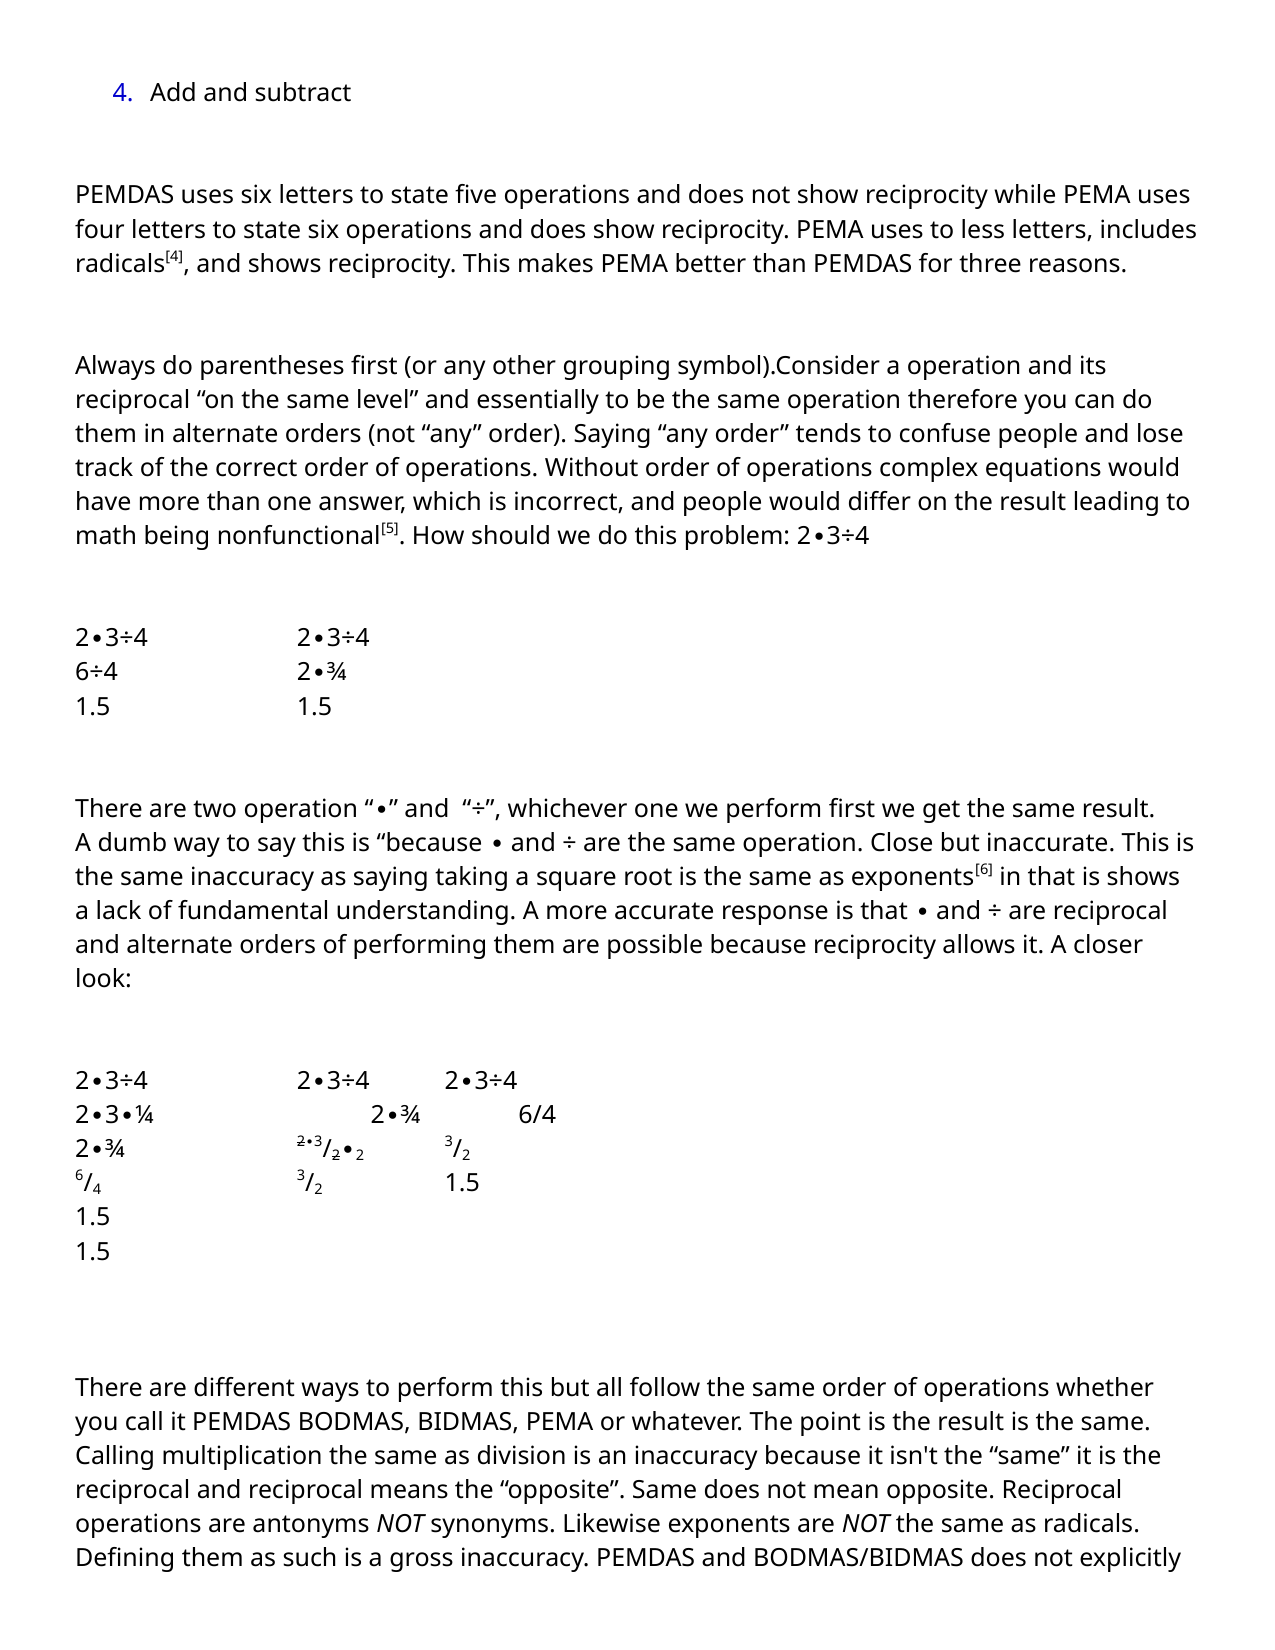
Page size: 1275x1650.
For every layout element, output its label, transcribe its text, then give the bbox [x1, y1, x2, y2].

text 2∙3÷4 2∙3÷4 [75, 620, 1200, 654]
text A dumb way to say this is “because ∙ and ÷ are the same operation. Close but inaccurate. This is the same inaccuracy as saying taking a square root is the same as exponents[6] in that is shows a lack of fundamental understanding. A more accurate response is that ∙ and ÷ are reciprocal and alternate orders of performing them are possible because reciprocity allows it. A closer look: [75, 824, 1200, 995]
text There are different ways to perform this but all follow the same order of operations whether you call it PEMDAS BODMAS, BIDMAS, PEMA or whatever. The point is the result is the same. Calling multiplication the same as division is an inaccuracy because it isn't the “same” it is the reciprocal and reciprocal means the “opposite”. Same does not mean opposite. Reciprocal operations are antonyms NOT synonyms. Likewise exponents are NOT the same as radicals. Defining them as such is a gross inaccuracy. PEMDAS and BODMAS/BIDMAS does not explicitly [75, 1369, 1200, 1574]
text 2∙¾ 2∙3/2∙2 3/2 [75, 1131, 1200, 1165]
text 1.5 1.5 [75, 688, 1200, 722]
text 6÷4 2∙¾ [75, 654, 1200, 688]
text 2∙3∙¼ 2∙¾ 6/4 [75, 1097, 1200, 1131]
text Always do parentheses first (or any other grouping symbol).Consider a operation and its reciprocal “on the same level” and essentially to be the same operation therefore you can do them in alternate orders (not “any” order). Saying “any order” tends to confuse people and lose track of the correct order of operations. Without order of operations complex equations would have more than one answer, which is incorrect, and people would differ on the result leading to math being nonfunctional[5]. How should we do this problem: 2∙3÷4 [75, 347, 1200, 552]
text 2∙3÷4 2∙3÷4 2∙3÷4 [75, 1063, 1200, 1097]
list Add and subtract [112, 75, 1200, 109]
text 1.5 [75, 1233, 1200, 1267]
text 1.5 [75, 1199, 1200, 1233]
text 6/4 3/2 1.5 [75, 1165, 1200, 1199]
text There are two operation “∙” and “÷”, whichever one we perform first we get the same result. [75, 790, 1200, 824]
text PEMDAS uses six letters to state five operations and does not show reciprocity while PEMA uses four letters to state six operations and does show reciprocity. PEMA uses to less letters, includes radicals[4], and shows reciprocity. This makes PEMA better than PEMDAS for three reasons. [75, 177, 1200, 279]
